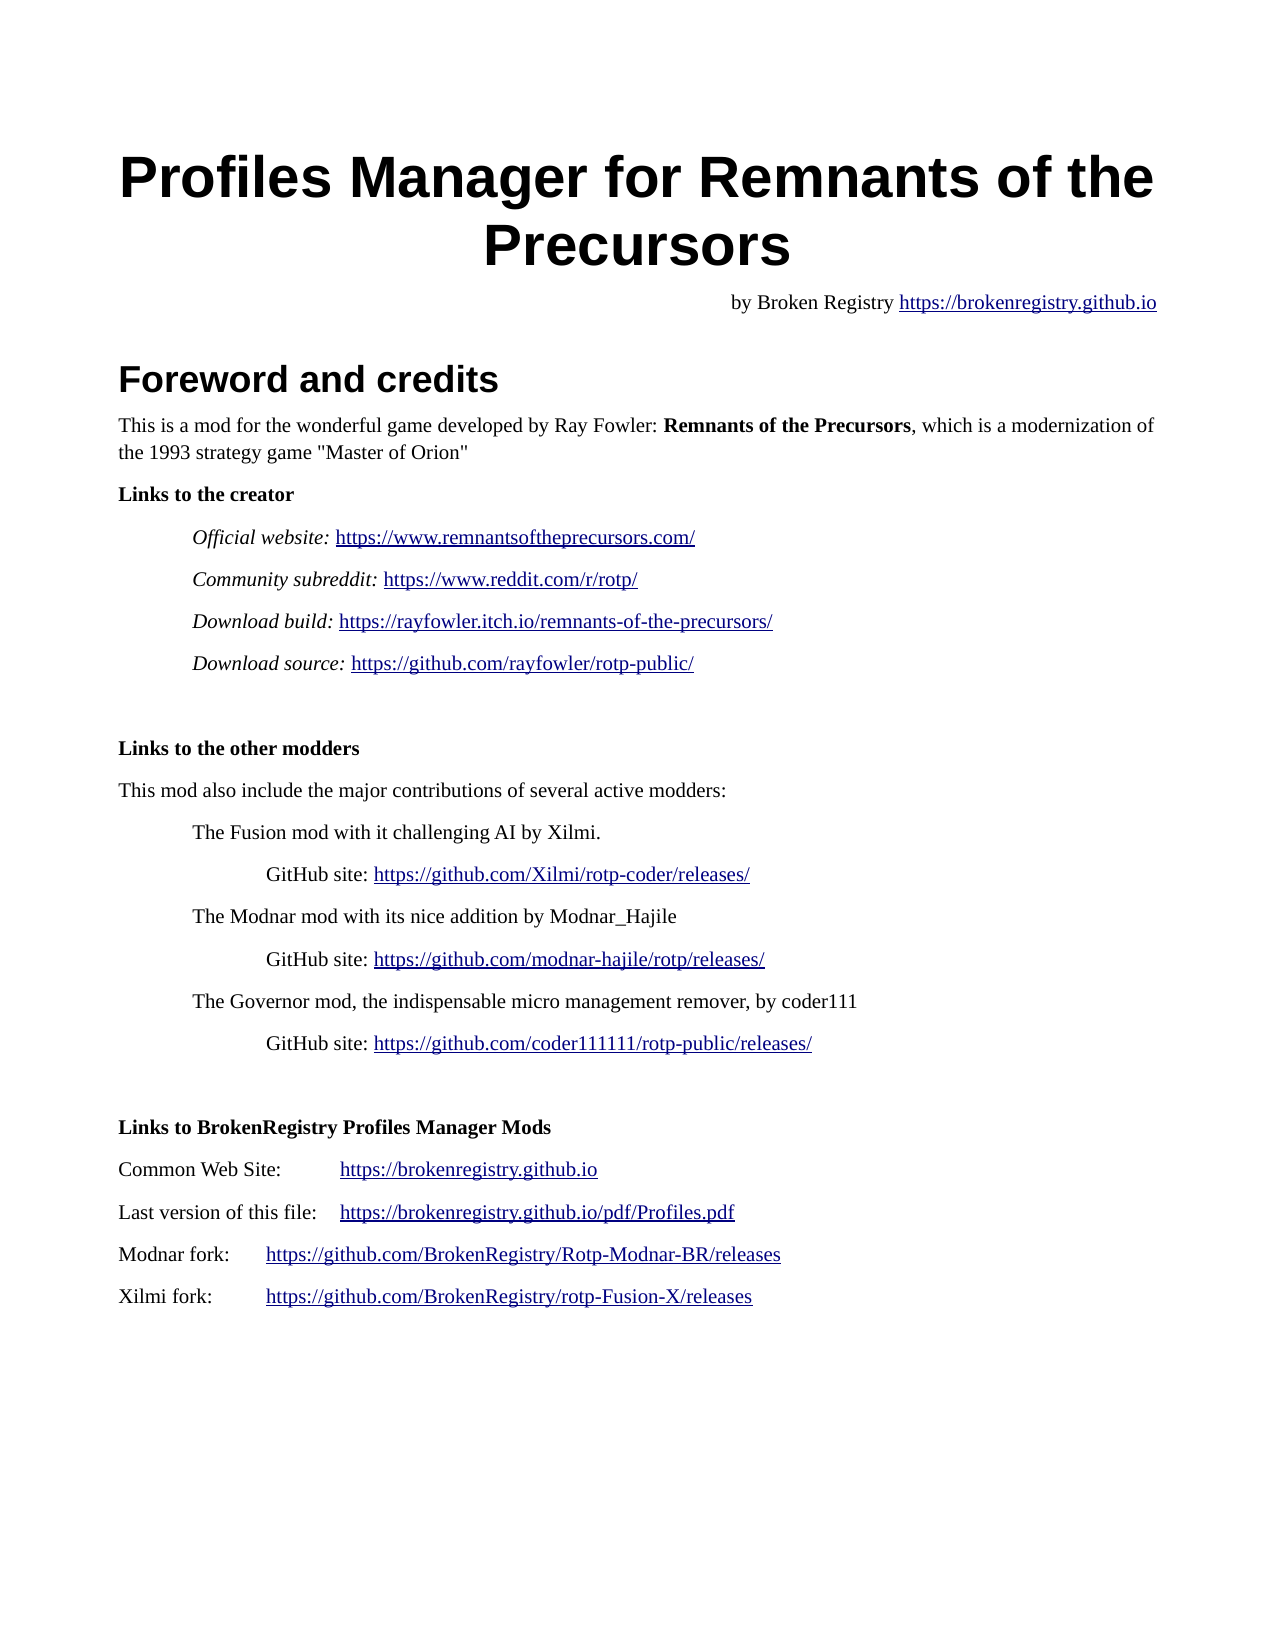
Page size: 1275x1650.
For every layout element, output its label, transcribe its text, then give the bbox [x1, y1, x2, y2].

text Community subreddit: https://www.reddit.com/r/rotp/ [192, 567, 1157, 591]
title Profiles Manager for Remnants of the Precursors [118, 143, 1157, 277]
text Links to the creator [118, 482, 1157, 506]
text Last version of this file: https://brokenregistry.github.io/pdf/Profiles.pdf [118, 1199, 1157, 1224]
text The Fusion mod with it challenging AI by Xilmi. [192, 820, 1157, 844]
subtitle Foreword and credits [118, 357, 1157, 400]
text This mod also include the major contributions of several active modders: [118, 778, 1157, 802]
text GitHub site: https://github.com/Xilmi/rotp-coder/releases/ [192, 862, 1157, 886]
text Download source: https://github.com/rayfowler/rotp-public/ [192, 651, 1157, 675]
text Common Web Site: https://brokenregistry.github.io [118, 1157, 1157, 1181]
text The Modnar mod with its nice addition by Modnar_Hajile [192, 904, 1157, 928]
text This is a mod for the wonderful game developed by Ray Fowler: Remnants of the Precursors, which is a modernization of the 1993 strategy game "Master of Orion" [118, 413, 1157, 464]
text Xilmi fork: https://github.com/BrokenRegistry/rotp-Fusion-X/releases [118, 1284, 1157, 1308]
text GitHub site: https://github.com/coder111111/rotp-public/releases/ [192, 1031, 1157, 1055]
text Links to BrokenRegistry Profiles Manager Mods [118, 1115, 1157, 1139]
text GitHub site: https://github.com/modnar-hajile/rotp/releases/ [192, 946, 1157, 971]
text The Governor mod, the indispensable micro management remover, by coder111 [192, 989, 1157, 1013]
text Modnar fork: https://github.com/BrokenRegistry/Rotp-Modnar-BR/releases [118, 1242, 1157, 1266]
text Links to the other modders [118, 736, 1157, 759]
text by Broken Registry https://brokenregistry.github.io [118, 290, 1157, 314]
text Official website: https://www.remnantsoftheprecursors.com/ [192, 524, 1157, 549]
text Download build: https://rayfowler.itch.io/remnants-of-the-precursors/ [192, 609, 1157, 633]
